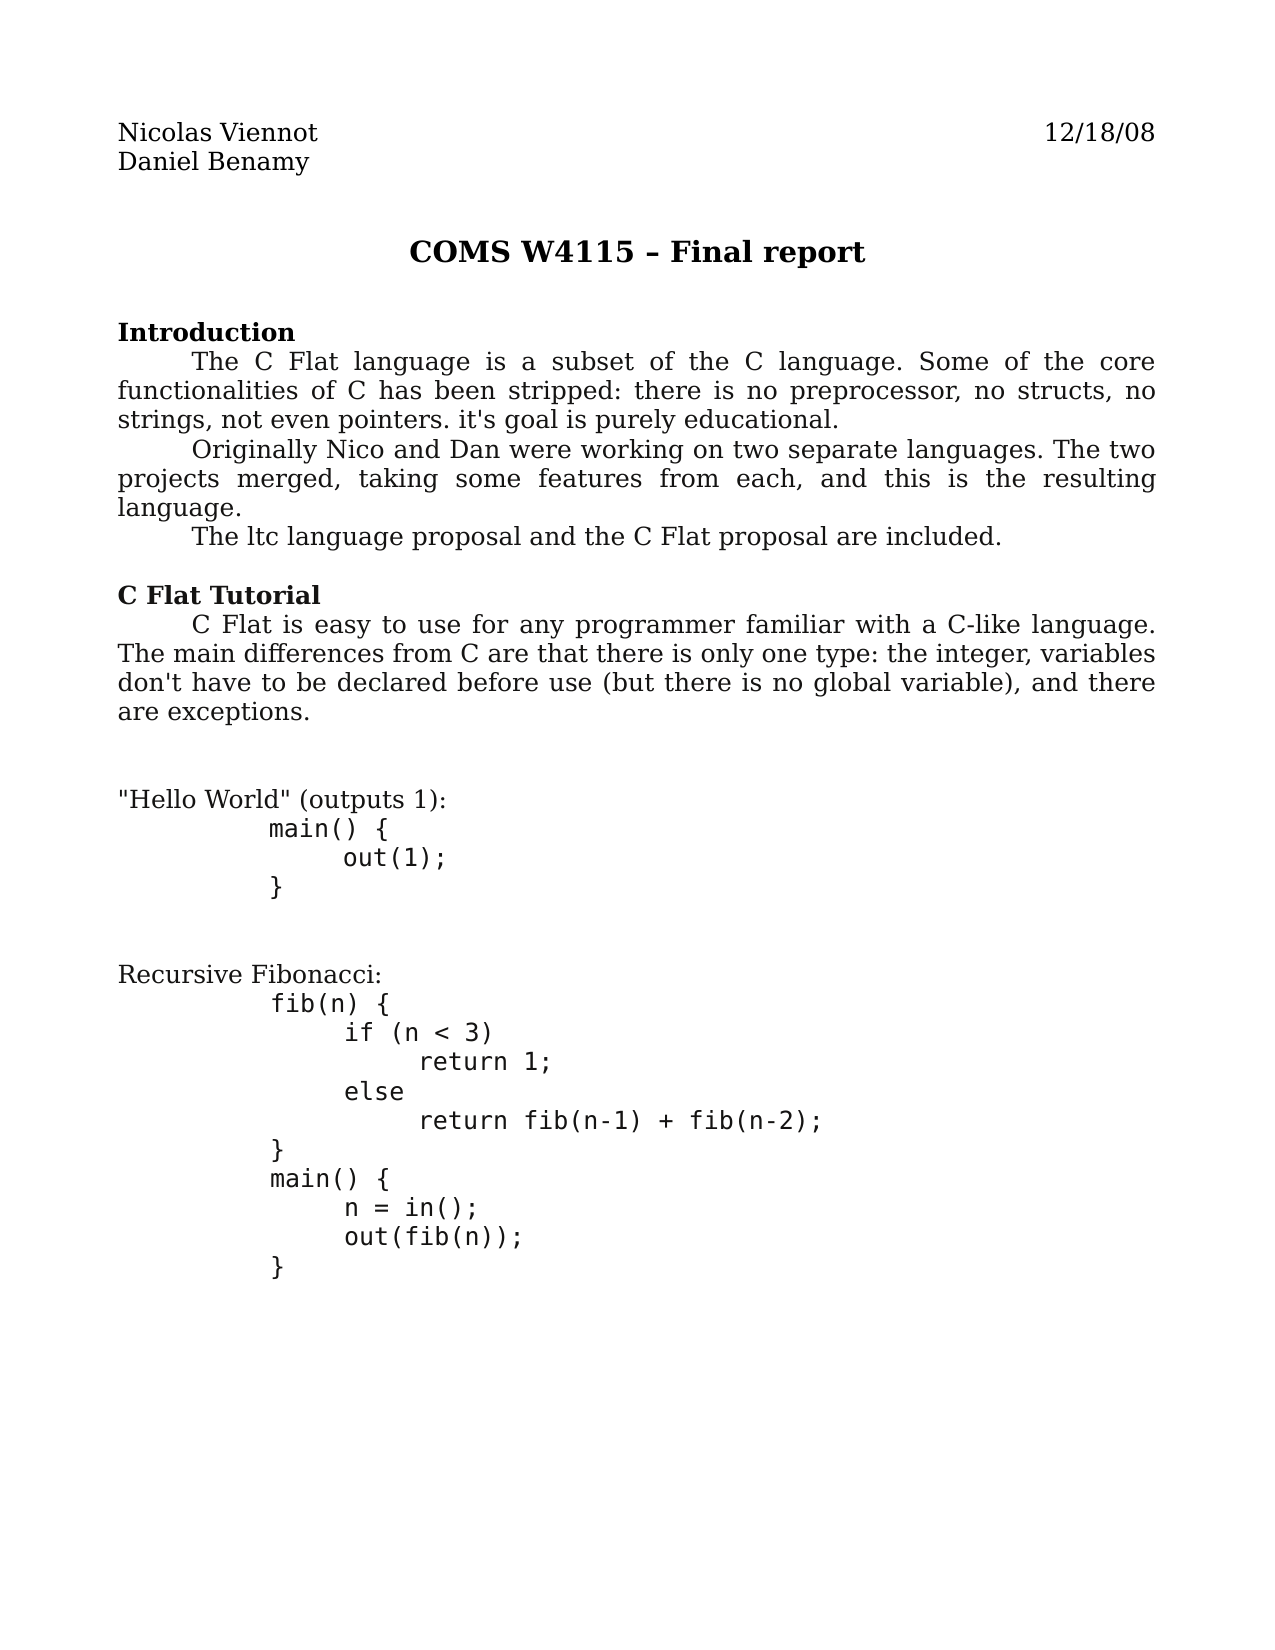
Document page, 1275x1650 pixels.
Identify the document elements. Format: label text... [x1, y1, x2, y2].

text out(1); [269, 843, 1157, 873]
text } [269, 873, 1157, 902]
text "Hello World" (outputs 1): [117, 785, 1157, 814]
text Daniel Benamy [117, 147, 1157, 176]
text main() { [270, 1164, 1157, 1193]
text } [270, 1135, 1157, 1164]
text fib(n) { [270, 989, 1157, 1018]
text COMS W4115 – Final report [117, 235, 1157, 269]
text Originally Nico and Dan were working on two separate languages. The two projects merged, taking some features from each, and this is the resulting language. [117, 435, 1157, 522]
text return fib(n-1) + fib(n-2); [270, 1106, 1157, 1135]
text if (n < 3) [270, 1018, 1157, 1048]
text C Flat Tutorial [117, 581, 1157, 610]
text return 1; [270, 1048, 1157, 1077]
text Recursive Fibonacci: [117, 960, 1157, 989]
text Introduction [117, 318, 1157, 347]
text } [270, 1252, 1157, 1281]
text C Flat is easy to use for any programmer familiar with a C-like language. The main differences from C are that there is only one type: the integer, variables don't have to be declared before use (but there is no global variable), and there are exceptions. [117, 610, 1157, 727]
text n = in(); [270, 1193, 1157, 1223]
text else [270, 1077, 1157, 1106]
text The C Flat language is a subset of the C language. Some of the core functionalities of C has been stripped: there is no preprocessor, no structs, no strings, not even pointers. it's goal is purely educational. [117, 347, 1157, 435]
text main() { [269, 814, 1157, 843]
text out(fib(n)); [270, 1223, 1157, 1252]
text Nicolas Viennot 12/18/08 [117, 118, 1157, 147]
text The ltc language proposal and the C Flat proposal are included. [117, 522, 1157, 552]
